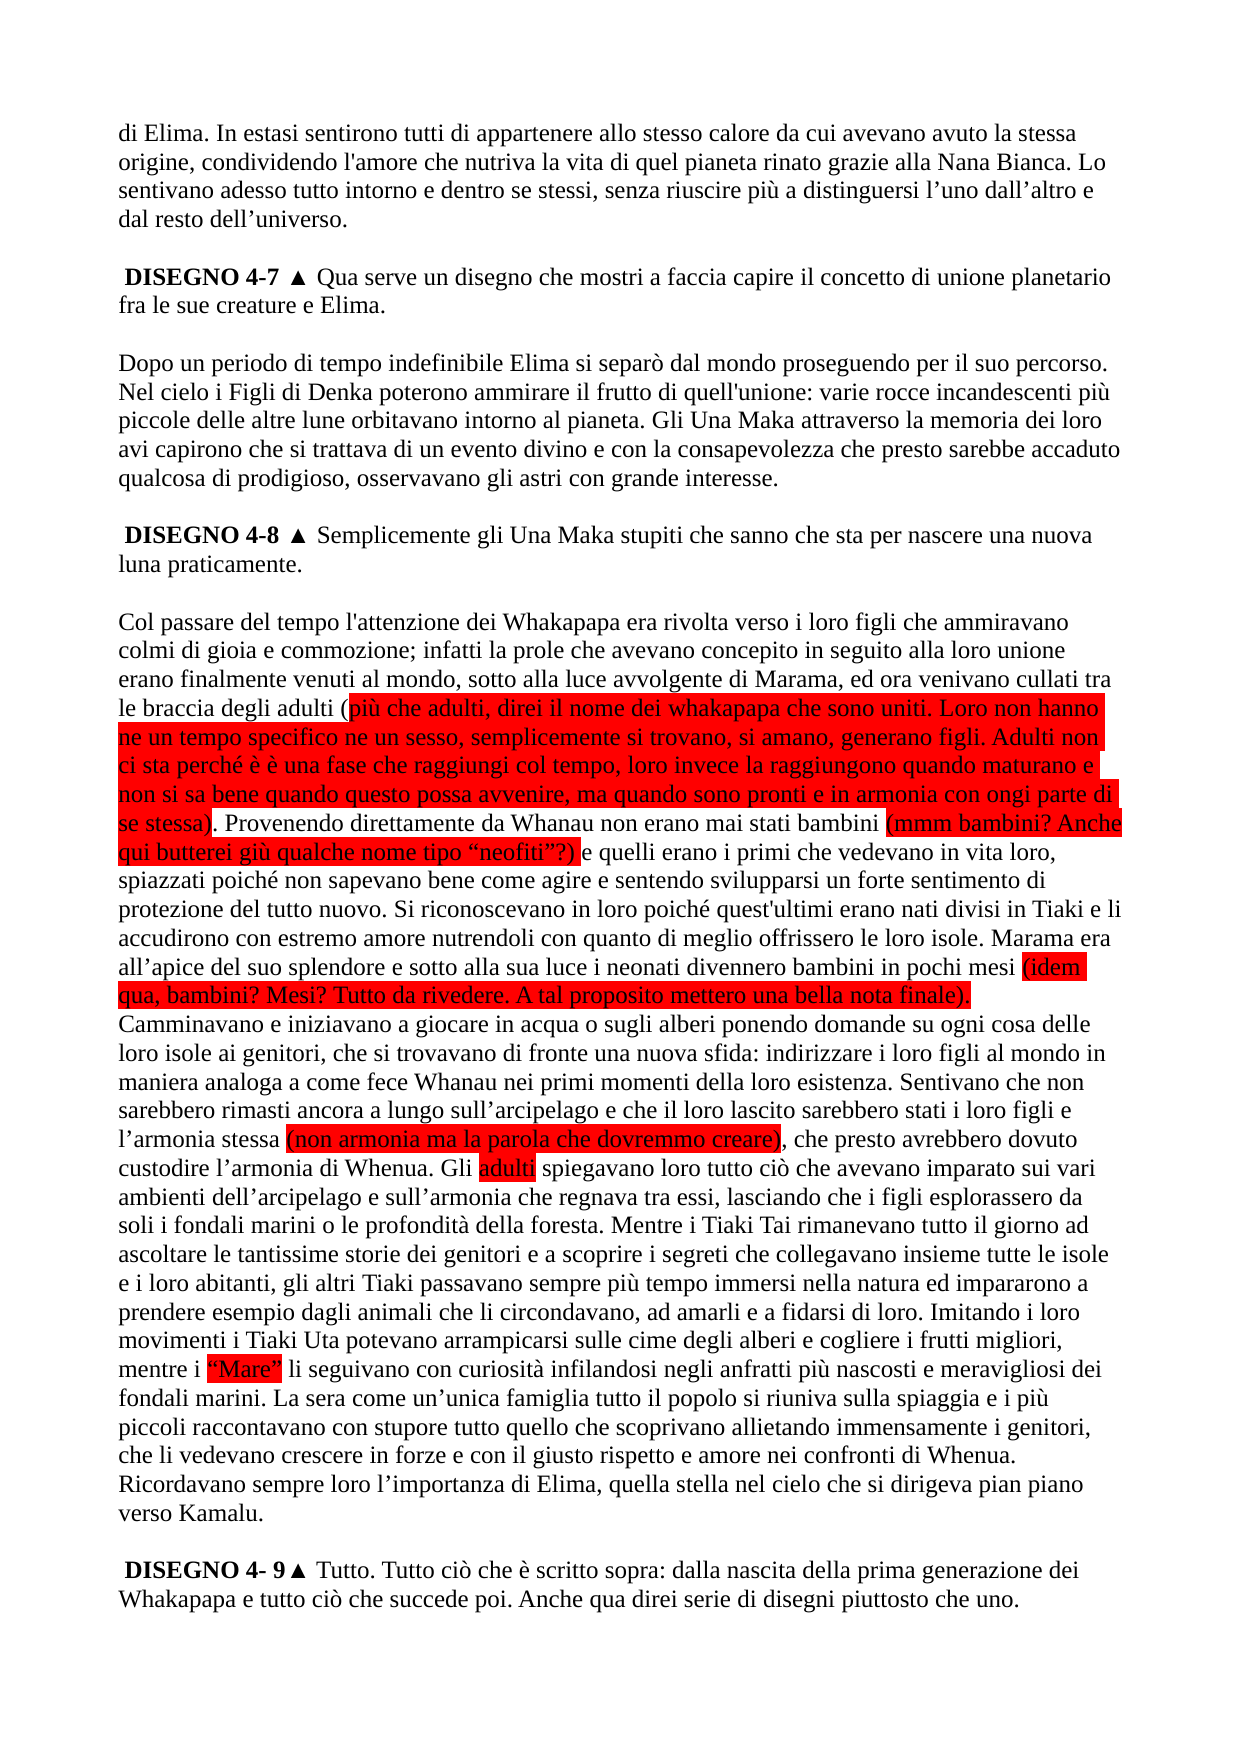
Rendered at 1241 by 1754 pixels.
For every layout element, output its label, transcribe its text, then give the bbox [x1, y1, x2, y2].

text Dopo un periodo di tempo indefinibile Elima si separò dal mondo proseguendo per il suo percorso. Nel cielo i Figli di Denka poterono ammirare il frutto di quell'unione: varie rocce incandescenti più piccole delle altre lune orbitavano intorno al pianeta. Gli Una Maka attraverso la memoria dei loro avi capirono che si trattava di un evento divino e con la consapevolezza che presto sarebbe accaduto qualcosa di prodigioso, osservavano gli astri con grande interesse. [118, 319, 1122, 492]
text di Elima. In estasi sentirono tutti di appartenere allo stesso calore da cui avevano avuto la stessa origine, condividendo l'amore che nutriva la vita di quel pianeta rinato grazie alla Nana Bianca. Lo sentivano adesso tutto intorno e dentro se stessi, senza riuscire più a distinguersi l’uno dall’altro e dal resto dell’universo. [118, 118, 1122, 233]
text Col passare del tempo l'attenzione dei Whakapapa era rivolta verso i loro figli che ammiravano colmi di gioia e commozione; infatti la prole che avevano concepito in seguito alla loro unione erano finalmente venuti al mondo, sotto alla luce avvolgente di Marama, ed ora venivano cullati tra le braccia degli adulti (più che adulti, direi il nome dei whakapapa che sono uniti. Loro non hanno ne un tempo specifico ne un sesso, semplicemente si trovano, si amano, generano figli. Adulti non ci sta perché è è una fase che raggiungi col tempo, loro invece la raggiungono quando maturano e non si sa bene quando questo possa avvenire, ma quando sono pronti e in armonia con ongi parte di se stessa). Provenendo direttamente da Whanau non erano mai stati bambini (mmm bambini? Anche qui butterei giù qualche nome tipo “neofiti”?) e quelli erano i primi che vedevano in vita loro, spiazzati poiché non sapevano bene come agire e sentendo svilupparsi un forte sentimento di protezione del tutto nuovo. Si riconoscevano in loro poiché quest'ultimi erano nati divisi in Tiaki e li accudirono con estremo amore nutrendoli con quanto di meglio offrissero le loro isole. Marama era all’apice del suo splendore e sotto alla sua luce i neonati divennero bambini in pochi mesi (idem qua, bambini? Mesi? Tutto da rivedere. A tal proposito mettero una bella nota finale). Camminavano e iniziavano a giocare in acqua o sugli alberi ponendo domande su ogni cosa delle loro isole ai genitori, che si trovavano di fronte una nuova sfida: indirizzare i loro figli al mondo in maniera analoga a come fece Whanau nei primi momenti della loro esistenza. Sentivano che non sarebbero rimasti ancora a lungo sull’arcipelago e che il loro lascito sarebbero stati i loro figli e l’armonia stessa (non armonia ma la parola che dovremmo creare), che presto avrebbero dovuto custodire l’armonia di Whenua. Gli adulti spiegavano loro tutto ciò che avevano imparato sui vari ambienti dell’arcipelago e sull’armonia che regnava tra essi, lasciando che i figli esplorassero da soli i fondali marini o le profondità della foresta. Mentre i Tiaki Tai rimanevano tutto il giorno ad ascoltare le tantissime storie dei genitori e a scoprire i segreti che collegavano insieme tutte le isole e i loro abitanti, gli altri Tiaki passavano sempre più tempo immersi nella natura ed impararono a prendere esempio dagli animali che li circondavano, ad amarli e a fidarsi di loro. Imitando i loro movimenti i Tiaki Uta potevano arrampicarsi sulle cime degli alberi e cogliere i frutti migliori, mentre i “Mare” li seguivano con curiosità infilandosi negli anfratti più nascosti e meravigliosi dei fondali marini. La sera come un’unica famiglia tutto il popolo si riuniva sulla spiaggia e i più piccoli raccontavano con stupore tutto quello che scoprivano allietando immensamente i genitori, che li vedevano crescere in forze e con il giusto rispetto e amore nei confronti di Whenua. Ricordavano sempre loro l’importanza di Elima, quella stella nel cielo che si dirigeva pian piano verso Kamalu. [118, 607, 1122, 1527]
text DISEGNO 4-8 ▲ Semplicemente gli Una Maka stupiti che sanno che sta per nascere una nuova luna praticamente. [118, 521, 1122, 578]
text DISEGNO 4-7 ▲ Qua serve un disegno che mostri a faccia capire il concetto di unione planetario fra le sue creature e Elima. [118, 262, 1122, 319]
text DISEGNO 4- 9▲ Tutto. Tutto ciò che è scritto sopra: dalla nascita della prima generazione dei Whakapapa e tutto ciò che succede poi. Anche qua direi serie di disegni piuttosto che uno. [118, 1556, 1122, 1613]
